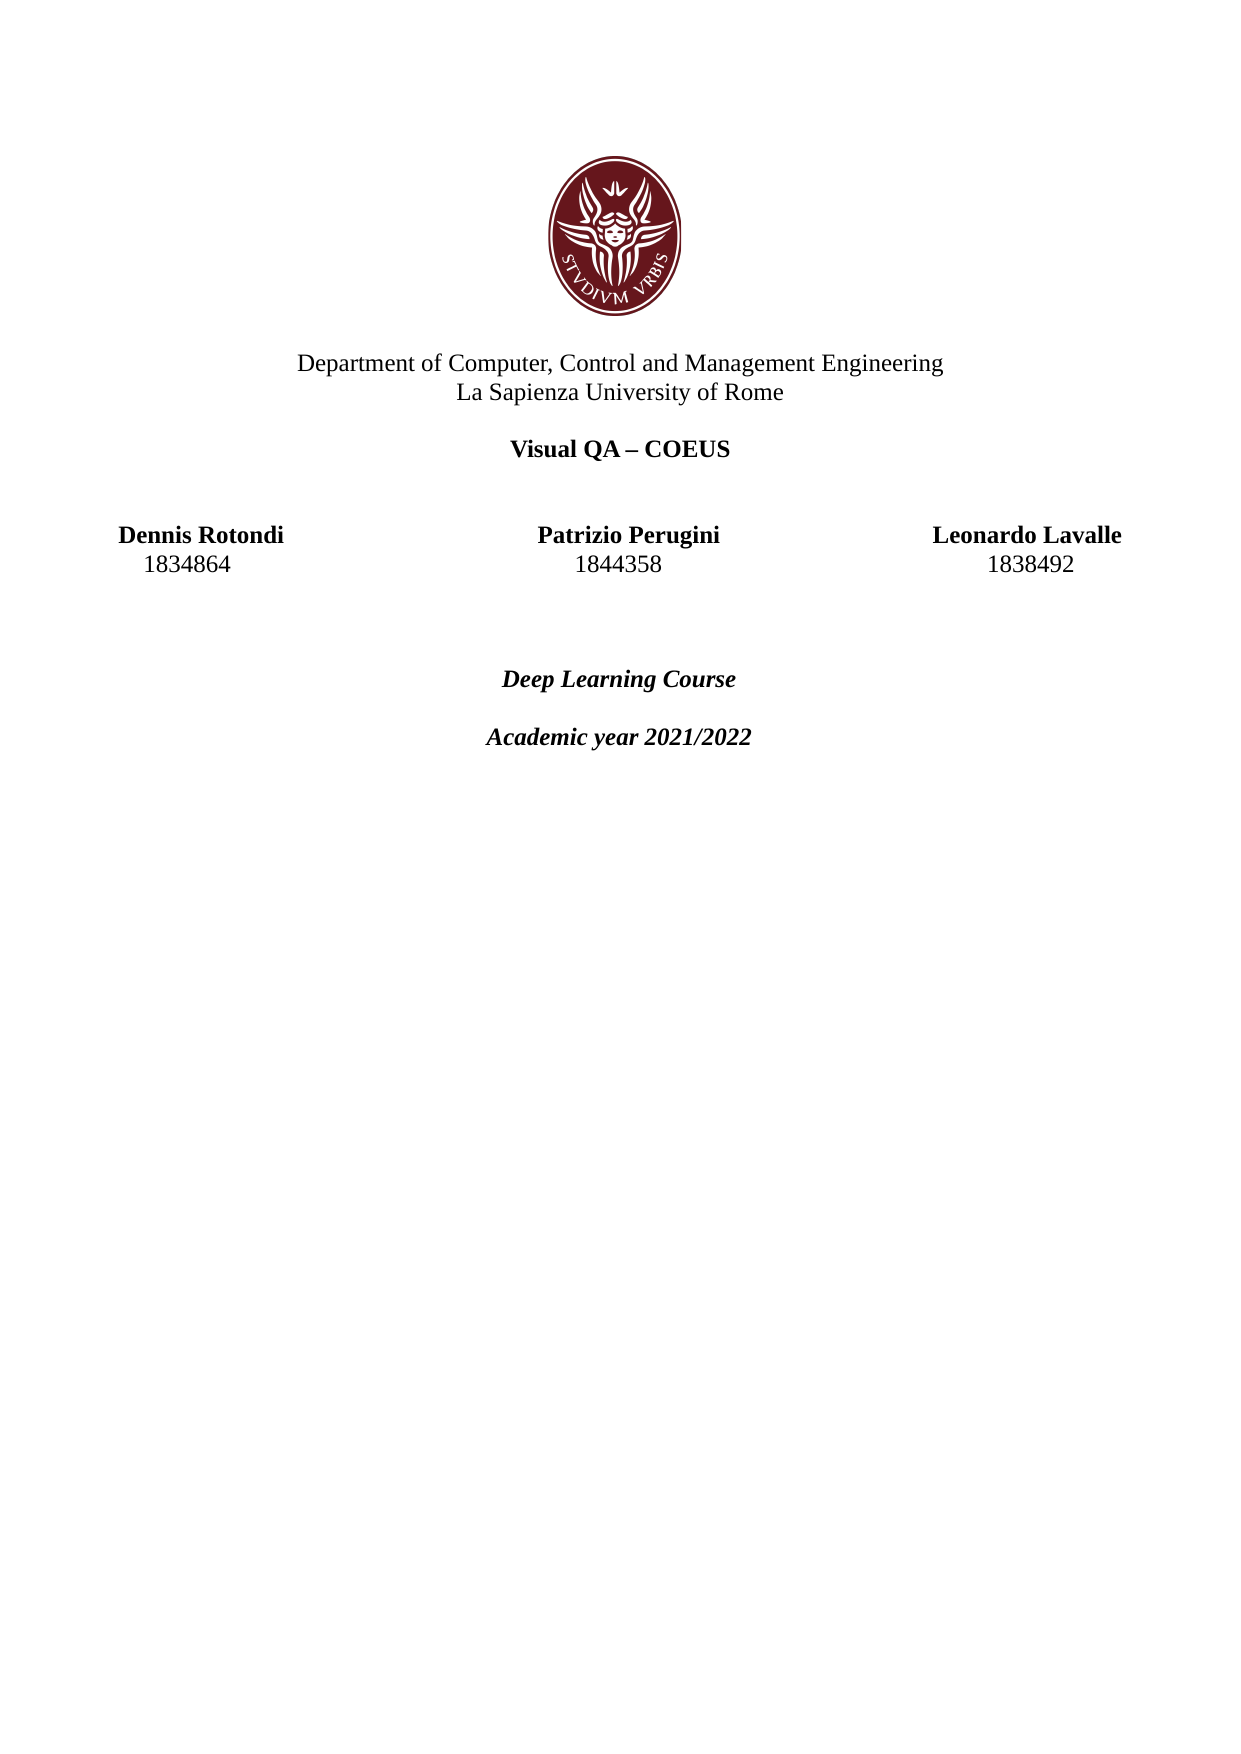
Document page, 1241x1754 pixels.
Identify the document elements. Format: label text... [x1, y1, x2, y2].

picture [548, 156, 682, 316]
text 1834864 1844358 1838492 [118, 549, 1122, 578]
text Dennis Rotondi Patrizio Perugini Leonardo Lavalle [118, 521, 1122, 549]
text Academic year 2021/2022 [118, 722, 1122, 751]
text La Sapienza University of Rome [118, 377, 1122, 406]
text Deep Learning Course [118, 664, 1122, 693]
text Visual QA – COEUS [118, 434, 1122, 463]
text Department of Computer, Control and Management Engineering [118, 348, 1122, 377]
